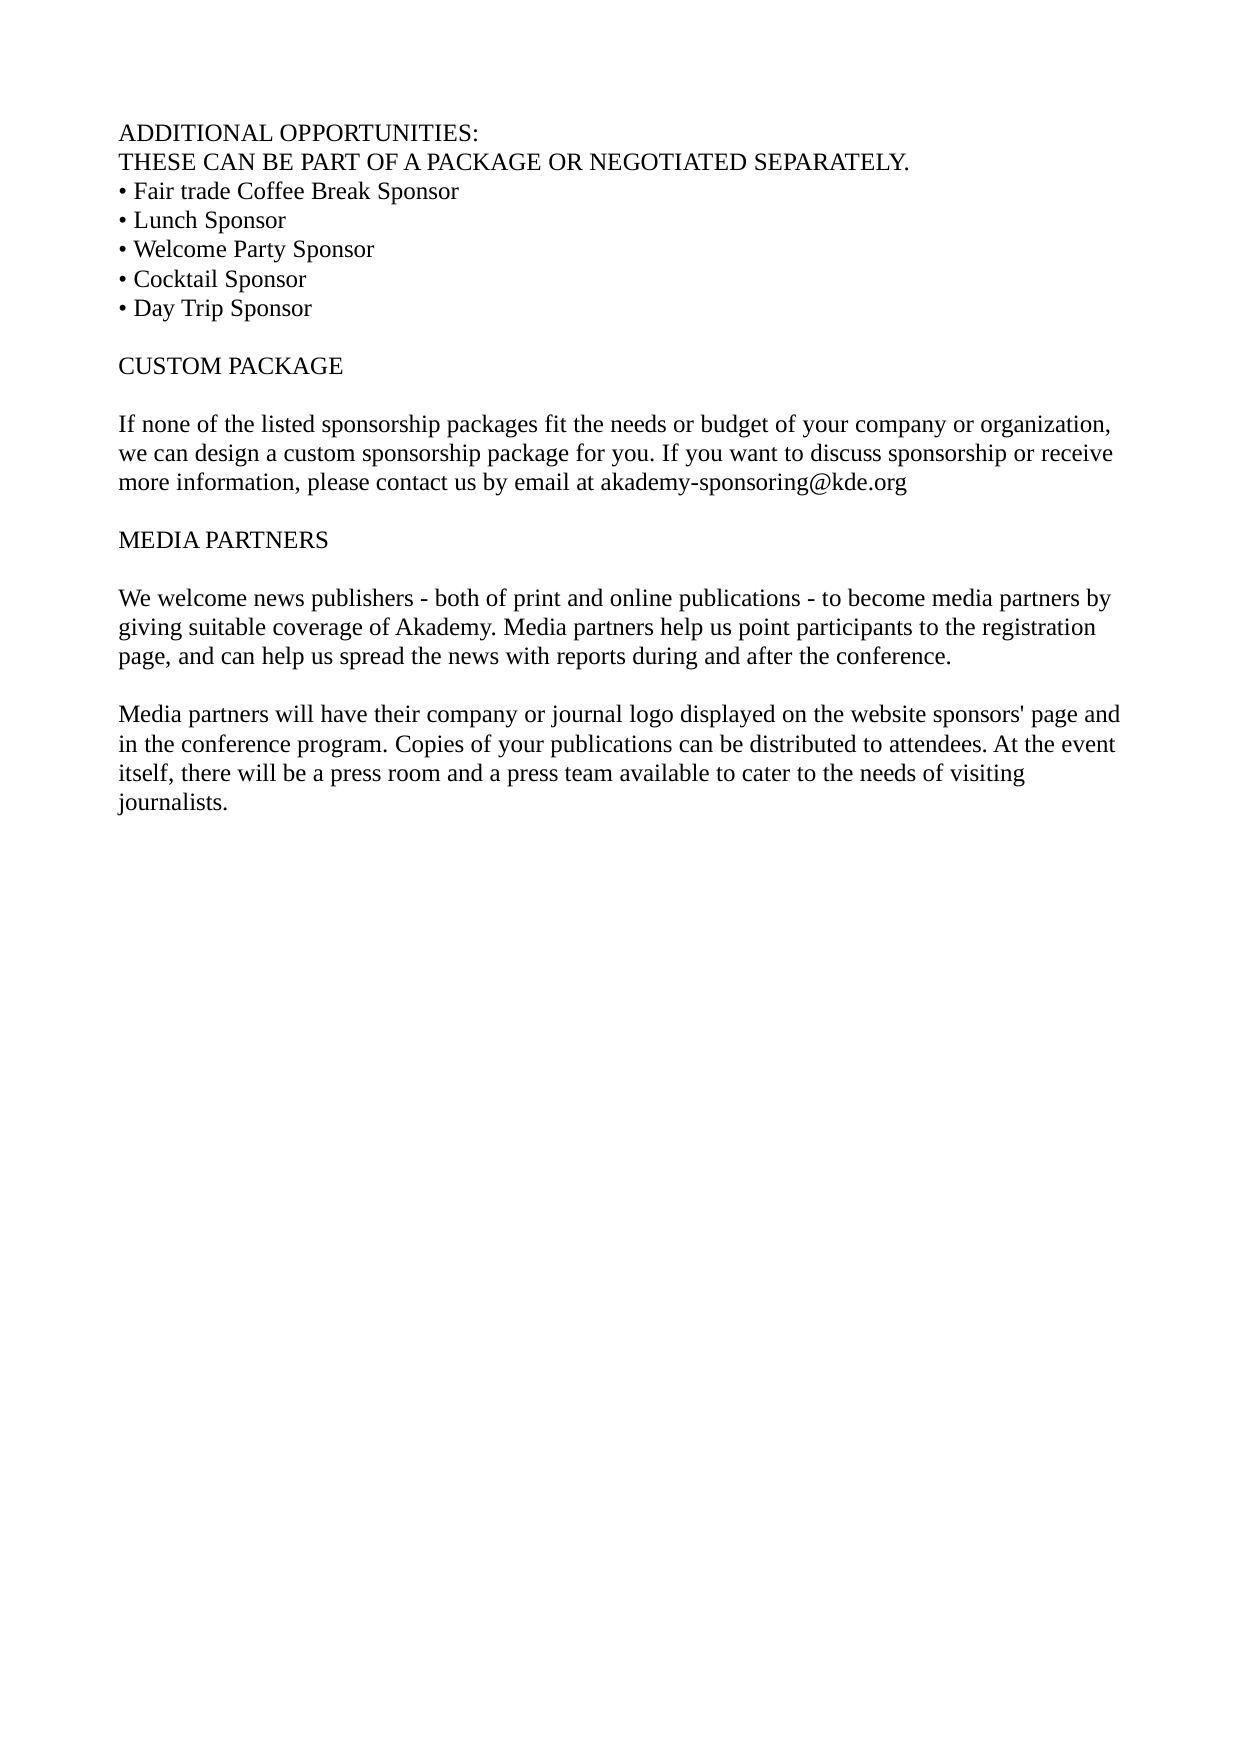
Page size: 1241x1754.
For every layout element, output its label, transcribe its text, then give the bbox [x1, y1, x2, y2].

text • Lunch Sponsor [118, 205, 1122, 234]
text • Fair trade Coffee Break Sponsor [118, 176, 1122, 205]
text CUSTOM PACKAGE [118, 351, 1122, 380]
text • Day Trip Sponsor [118, 292, 1122, 322]
text MEDIA PARTNERS [118, 525, 1122, 554]
text • Welcome Party Sponsor [118, 234, 1122, 263]
text THESE CAN BE PART OF A PACKAGE OR NEGOTIATED SEPARATELY. [118, 147, 1122, 176]
text Media partners will have their company or journal logo displayed on the website sponsors' page and in the conference program. Copies of your publications can be distributed to attendees. At the event itself, there will be a press room and a press team available to cater to the needs of visiting journalists. [118, 699, 1122, 816]
text We welcome news publishers - both of print and online publications - to become media partners by giving suitable coverage of Akademy. Media partners help us point participants to the registration page, and can help us spread the news with reports during and after the conference. [118, 583, 1122, 670]
text • Cocktail Sponsor [118, 263, 1122, 292]
text ADDITIONAL OPPORTUNITIES: [118, 118, 1122, 147]
text If none of the listed sponsorship packages fit the needs or budget of your company or organization, we can design a custom sponsorship package for you. If you want to discuss sponsorship or receive more information, please contact us by email at akademy-sponsoring@kde.org [118, 409, 1122, 496]
